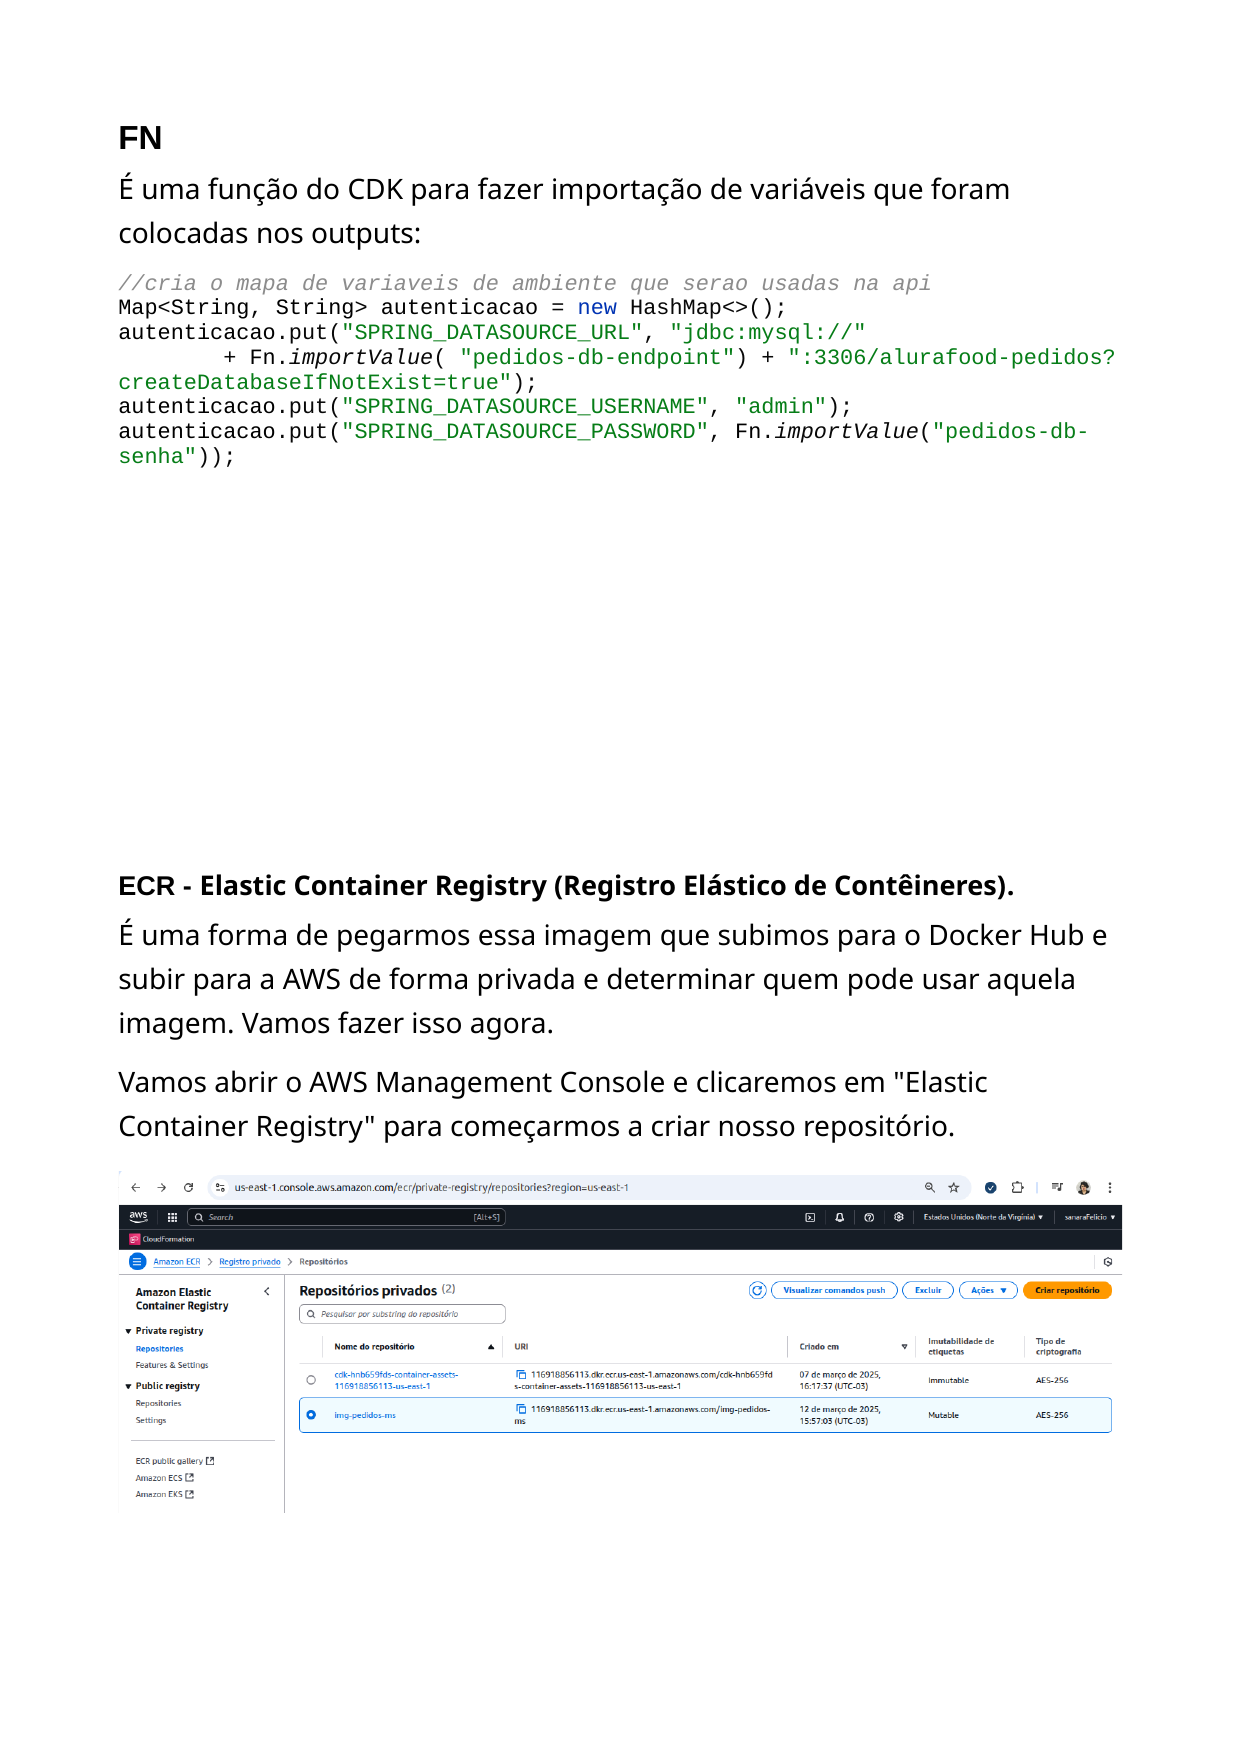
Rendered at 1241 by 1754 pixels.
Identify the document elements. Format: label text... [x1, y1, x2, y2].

subtitle ECR - Elastic Container Registry (Registro Elástico de Contêineres). [118, 866, 1122, 903]
text É uma função do CDK para fazer importação de variáveis que foram colocadas nos outputs: [118, 169, 1122, 251]
text É uma forma de pegarmos essa imagem que subimos para o Docker Hub e subir para a AWS de forma privada e determinar quem pode usar aquela imagem. Vamos fazer isso agora. [118, 915, 1122, 1042]
subtitle FN [118, 118, 1122, 157]
text //cria o mapa de variaveis de ambiente que serao usadas na api Map<String, String> autenticacao = new HashMap<>(); autenticacao.put("SPRING_DATASOURCE_URL", "jdbc:mysql://" + Fn.importValue( "pedidos-db-endpoint") + ":3306/alurafood-pedidos?createDatabaseIfNotExist=true"); autenticacao.put("SPRING_DATASOURCE_USERNAME", "admin"); autenticacao.put("SPRING_DATASOURCE_PASSWORD", Fn.importValue("pedidos-db-senha")); [118, 272, 1122, 470]
text Vamos abrir o AWS Management Console e clicaremos em "Elastic Container Registry" para começarmos a criar nosso repositório. [118, 1062, 1122, 1144]
picture [118, 1171, 1123, 1513]
